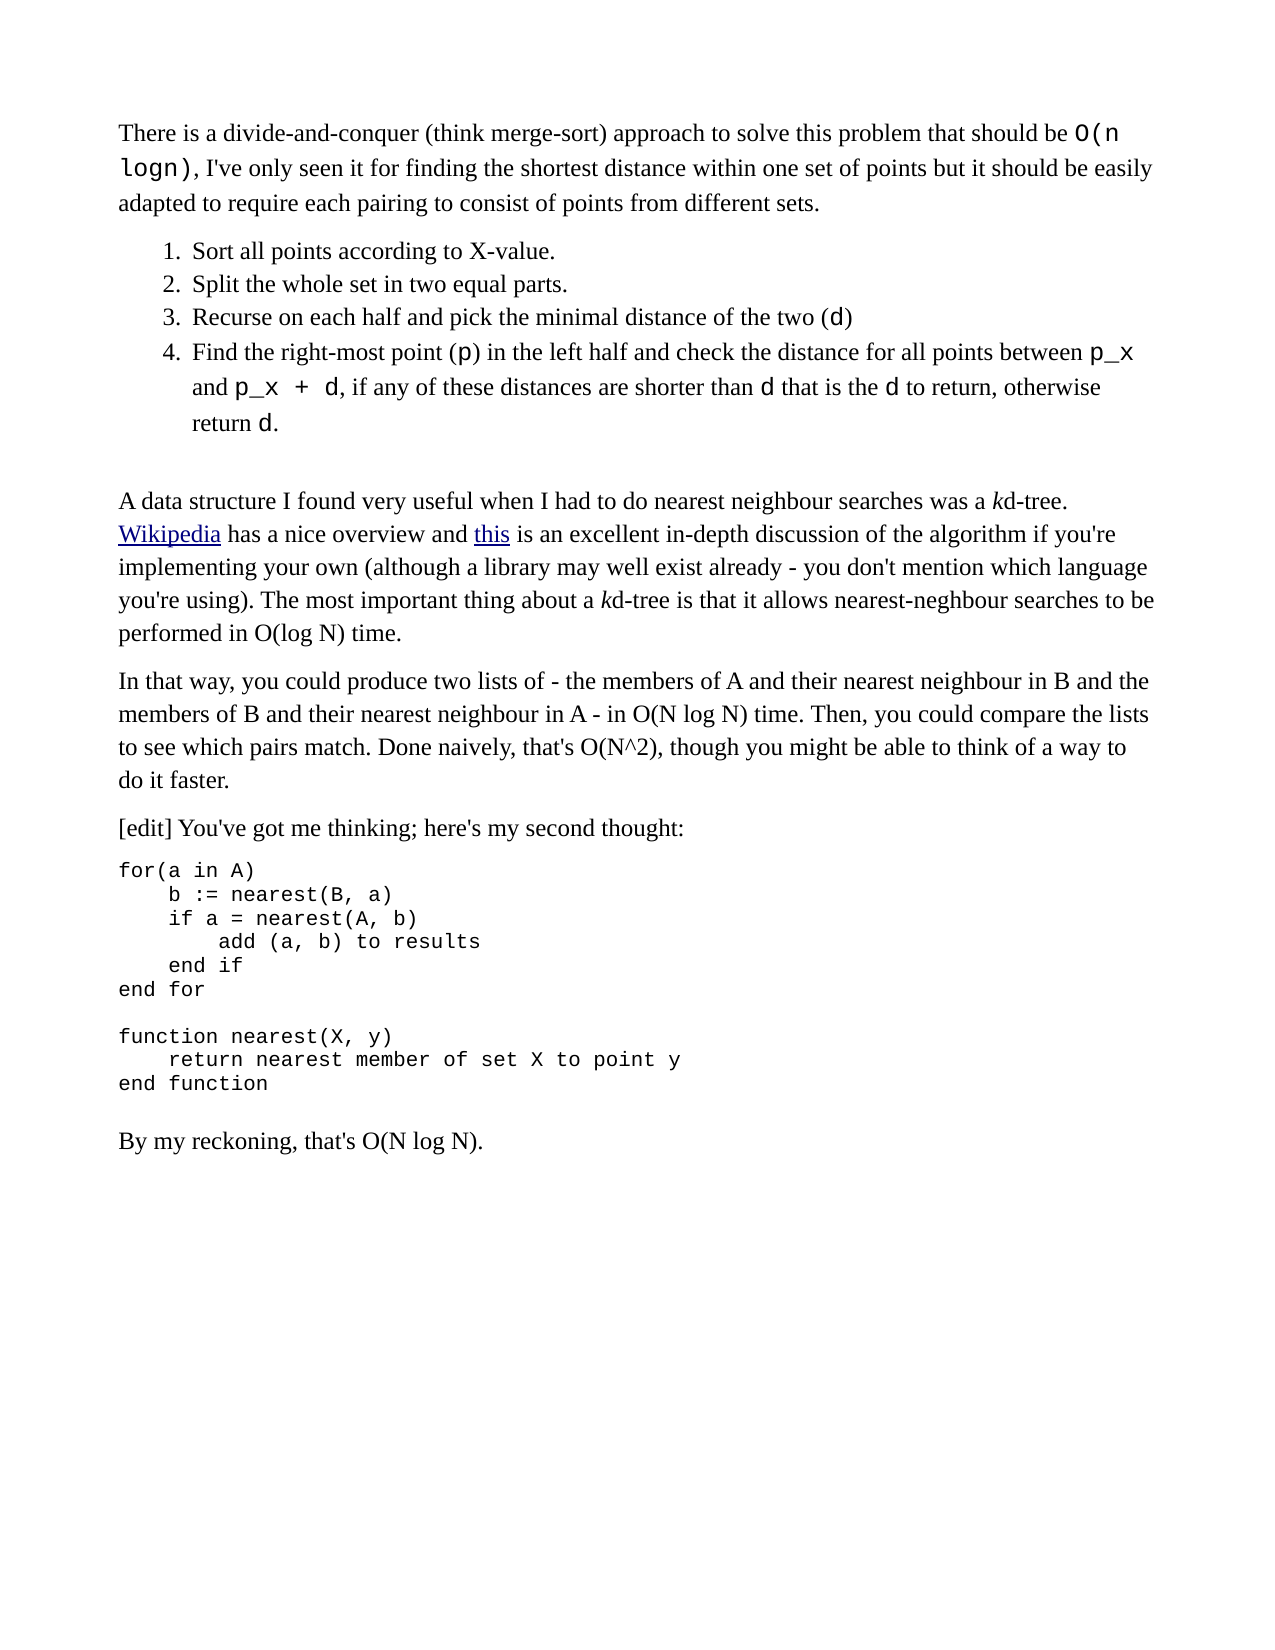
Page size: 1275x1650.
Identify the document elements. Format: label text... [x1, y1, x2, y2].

text There is a divide-and-conquer (think merge-sort) approach to solve this problem that should be O(n logn), I've only seen it for finding the shortest distance within one set of points but it should be easily adapted to require each pairing to consist of points from different sets. [118, 118, 1157, 217]
text function nearest(X, y) [118, 1026, 1157, 1049]
text b := nearest(B, a) [118, 884, 1157, 908]
text end function [118, 1073, 1157, 1097]
text In that way, you could produce two lists of - the members of A and their nearest neighbour in B and the members of B and their nearest neighbour in A - in O(N log N) time. Then, you could compare the lists to see which pairs match. Done naively, that's O(N^2), though you might be able to think of a way to do it faster. [118, 666, 1157, 794]
list Find the right-most point (p) in the left half and check the distance for all points between p_x and p_x + d, if any of these distances are shorter than d that is the d to return, otherwise return d. [162, 337, 1157, 438]
text By my reckoning, that's O(N log N). [118, 1126, 1157, 1155]
list Recurse on each half and pick the minimal distance of the two (d) [162, 302, 1157, 333]
text end for [118, 978, 1157, 1002]
text return nearest member of set X to point y [118, 1049, 1157, 1073]
text A data structure I found very useful when I had to do nearest neighbour searches was a kd-tree. Wikipedia has a nice overview and this is an excellent in-depth discussion of the algorithm if you're implementing your own (although a library may well exist already - you don't mention which language you're using). The most important thing about a kd-tree is that it allows nearest-neghbour searches to be performed in O(log N) time. [118, 486, 1157, 647]
text [edit] You've got me thinking; here's my second thought: [118, 813, 1157, 841]
text end if [118, 955, 1157, 978]
text add (a, b) to results [118, 931, 1157, 955]
text if a = nearest(A, b) [118, 908, 1157, 931]
list Split the whole set in two equal parts. [162, 269, 1157, 298]
text for(a in A) [118, 860, 1157, 884]
list Sort all points according to X-value. [162, 236, 1157, 265]
